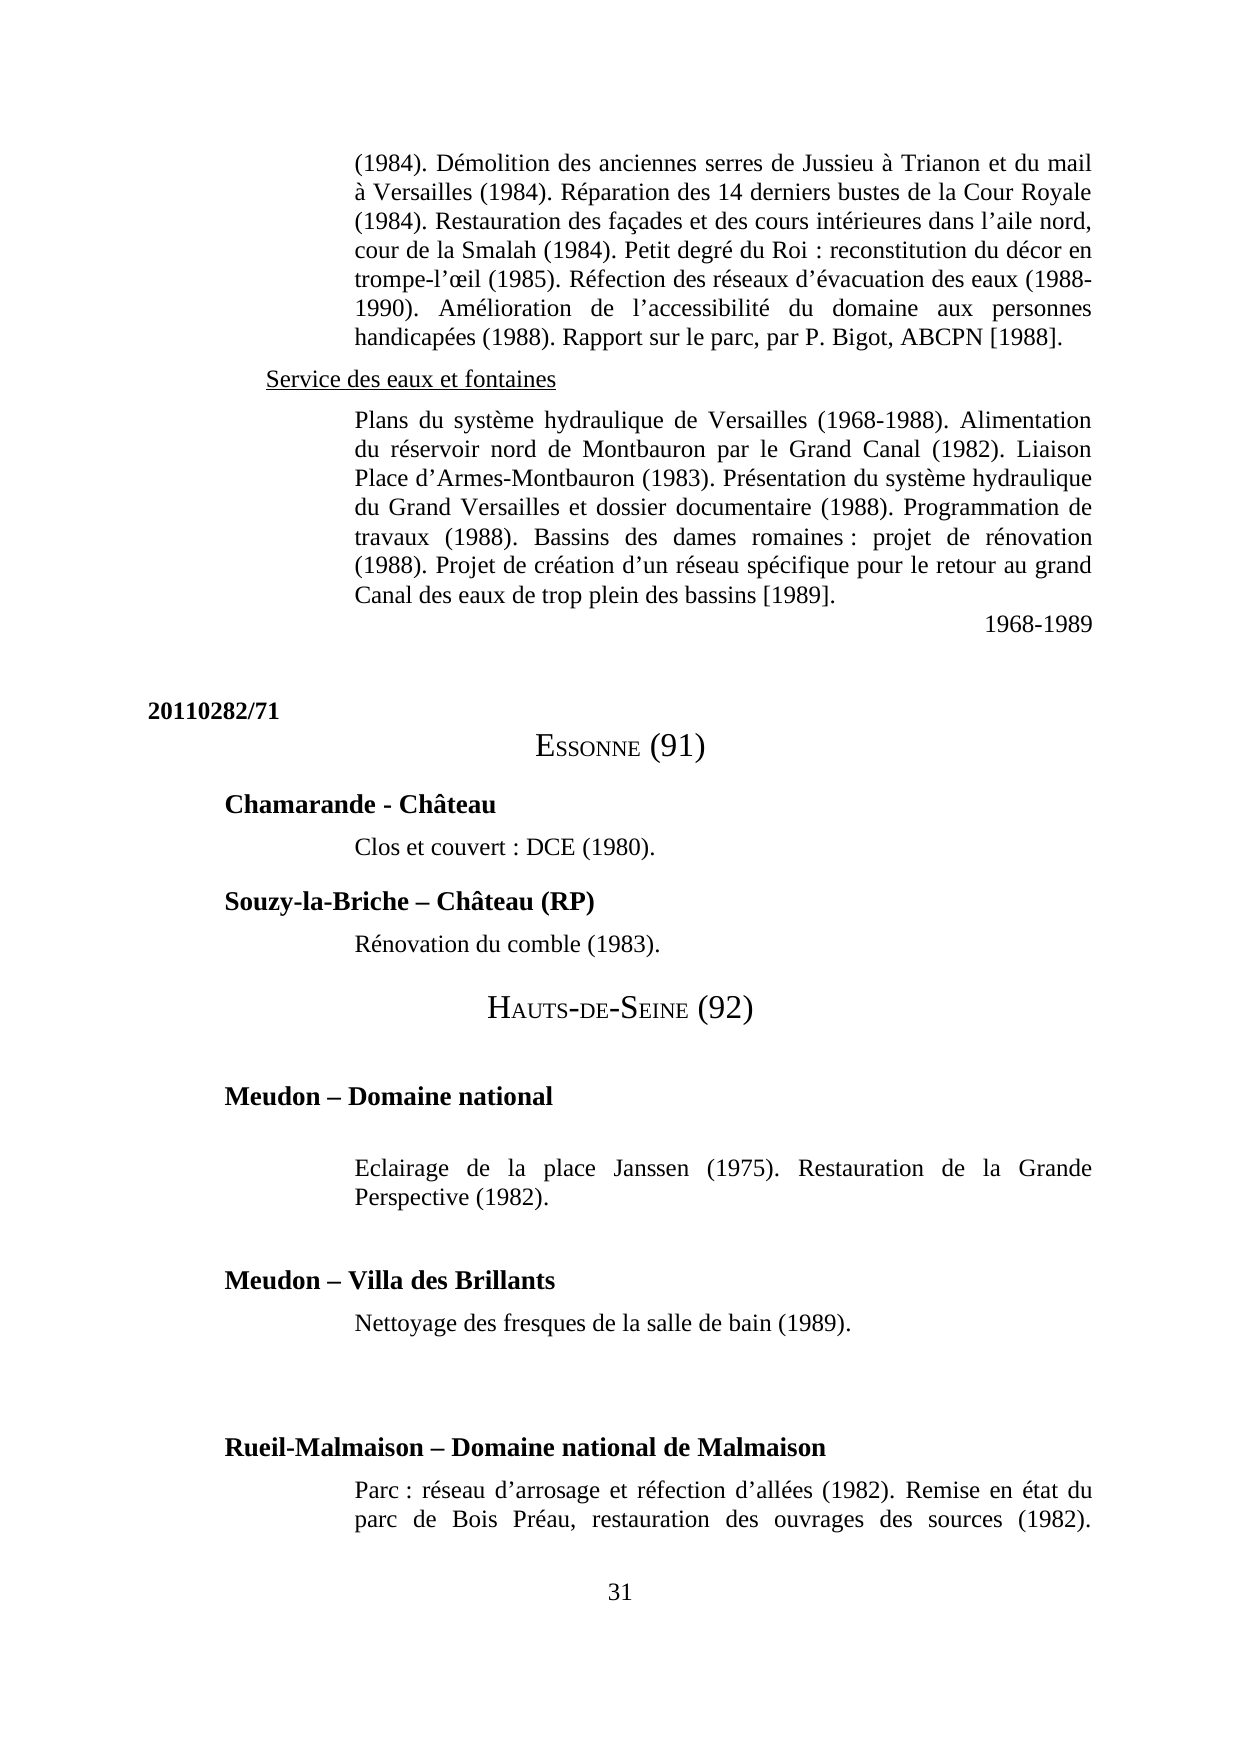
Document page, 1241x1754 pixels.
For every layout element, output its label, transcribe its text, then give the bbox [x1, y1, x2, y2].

subtitle Meudon – Villa des Brillants [224, 1265, 1093, 1296]
subtitle Rueil-Malmaison – Domaine national de Malmaison [224, 1431, 1093, 1462]
text Parc : réseau d’arrosage et réfection d’allées (1982). Remise en état du parc de Bois Préau, restauration des ouvrages des sources (1982). [354, 1474, 1093, 1533]
text Nettoyage des fresques de la salle de bain (1989). [354, 1308, 1093, 1337]
subtitle Hauts-de-Seine (92) [148, 987, 1093, 1026]
text Clos et couvert : DCE (1980). [354, 832, 1093, 861]
subtitle Souzy-la-Briche – Château (RP) [224, 886, 1093, 917]
text Rénovation du comble (1983). [354, 929, 1093, 958]
text 1968-1989 [148, 608, 1093, 638]
text (1984). Démolition des anciennes serres de Jussieu à Trianon et du mail à Versailles (1984). Réparation des 14 derniers bustes de la Cour Royale (1984). Restauration des façades et des cours intérieures dans l’aile nord, cour de la Smalah (1984). Petit degré du Roi : reconstitution du décor en trompe-l’œil (1985). Réfection des réseaux d’évacuation des eaux (1988-1990). Amélioration de l’accessibilité du domaine aux personnes handicapées (1988). Rapport sur le parc, par P. Bigot, ABCPN [1988]. [354, 148, 1093, 351]
text 20110282/71 [148, 696, 1093, 725]
subtitle Chamarande - Château [224, 788, 1093, 819]
text Plans du système hydraulique de Versailles (1968-1988). Alimentation du réservoir nord de Montbauron par le Grand Canal (1982). Liaison Place d’Armes-Montbauron (1983). Présentation du système hydraulique du Grand Versailles et dossier documentaire (1988). Programmation de travaux (1988). Bassins des dames romaines : projet de rénovation (1988). Projet de création d’un réseau spécifique pour le retour au grand Canal des eaux de trop plein des bassins [1989]. [354, 405, 1093, 608]
subtitle Service des eaux et fontaines [236, 363, 1093, 393]
subtitle Meudon – Domaine national [224, 1080, 1093, 1111]
subtitle Essonne (91) [148, 725, 1093, 763]
text Eclairage de la place Janssen (1975). Restauration de la Grande Perspective (1982). [354, 1153, 1093, 1211]
